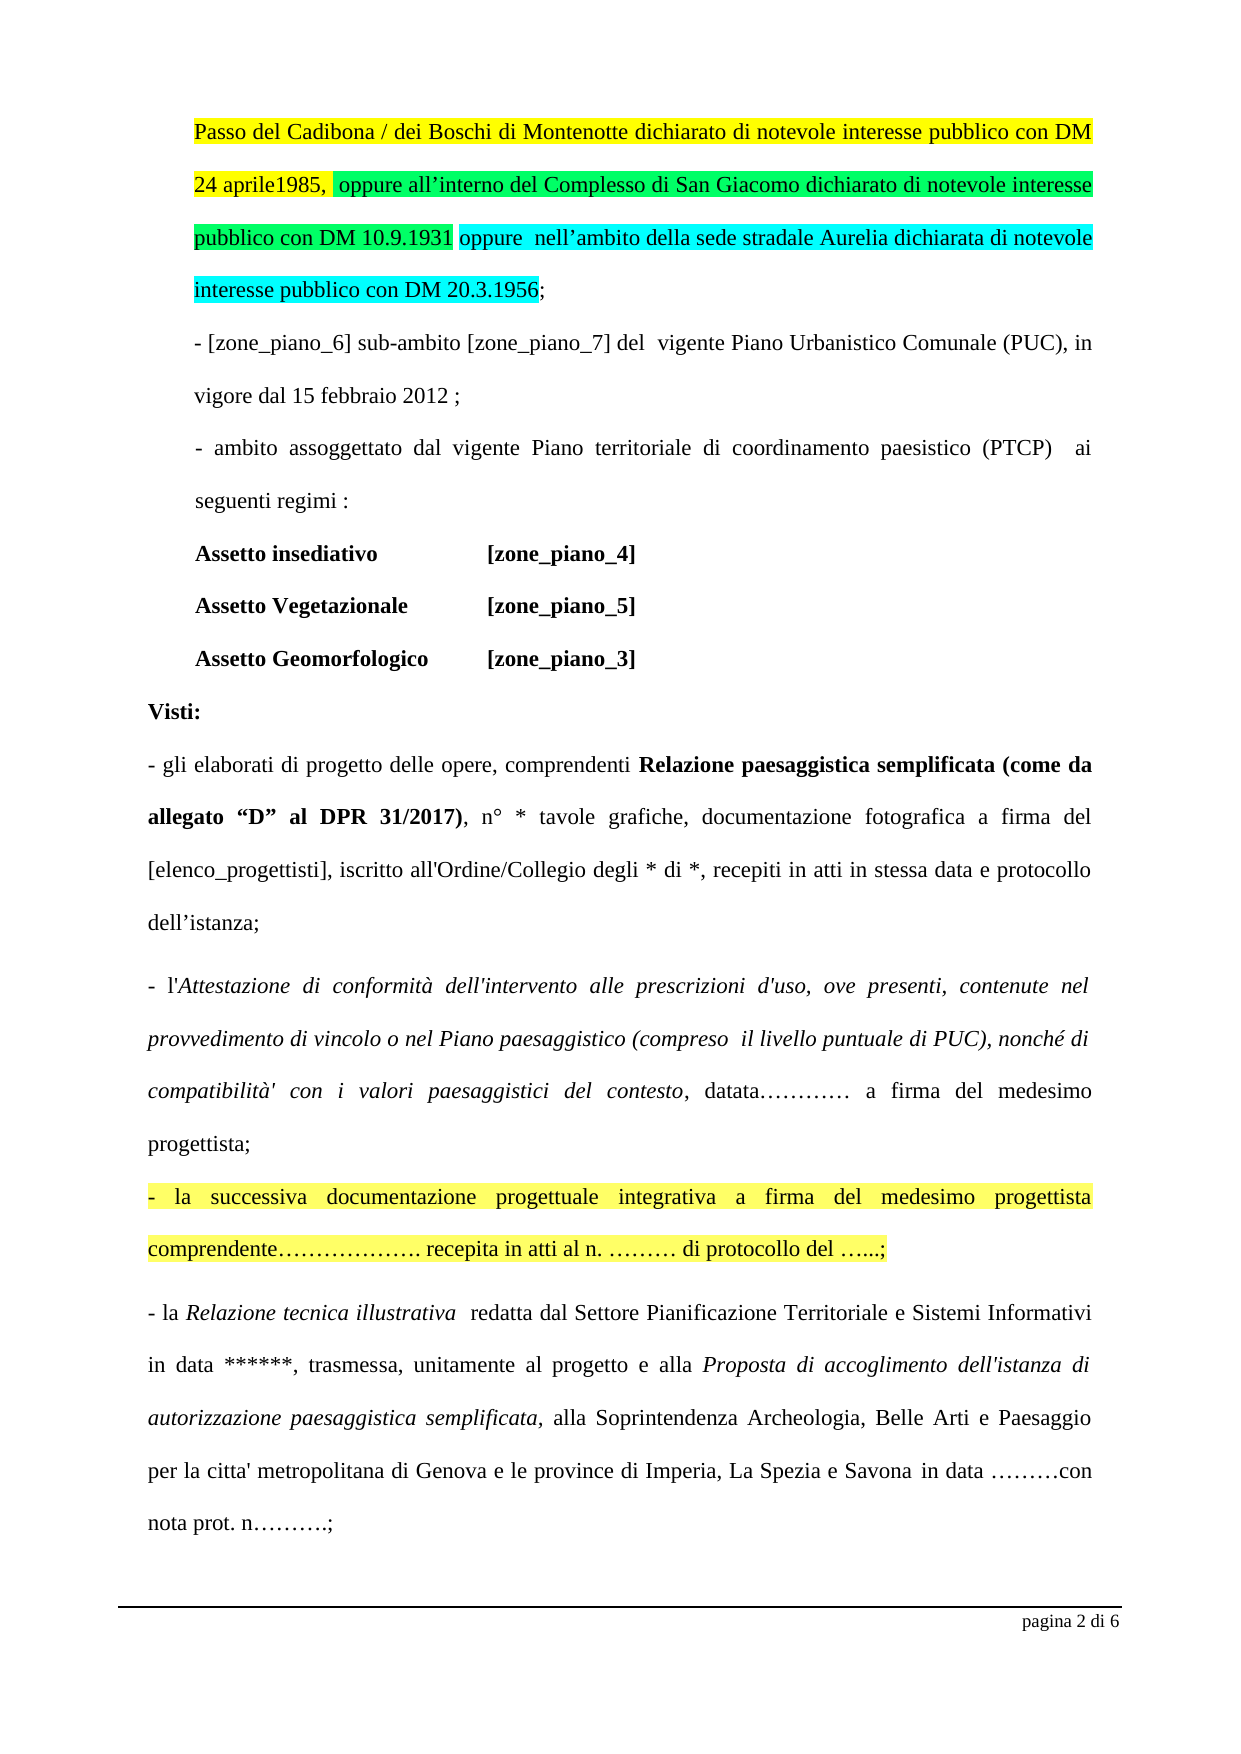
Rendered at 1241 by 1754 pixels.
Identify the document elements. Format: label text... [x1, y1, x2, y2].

list - la Relazione tecnica illustrativa redatta dal Settore Pianificazione Territoriale e Sistemi Informativi in data ******, trasmessa, unitamente al progetto e alla Proposta di accoglimento dell'istanza di autorizzazione paesaggistica semplificata, alla Soprintendenza Archeologia, Belle Arti e Paesaggio per la citta' metropolitana di Genova e le province di Imperia, La Spezia e Savona in data ………con nota prot. n……….; [148, 1298, 1092, 1536]
text Visti: [148, 698, 1093, 724]
text Passo del Cadibona / dei Boschi di Montenotte dichiarato di notevole interesse pubblico con DM 24 aprile1985, oppure all’interno del Complesso di San Giacomo dichiarato di notevole interesse pubblico con DM 10.9.1931 oppure nell’ambito della sede stradale Aurelia dichiarata di notevole interesse pubblico con DM 20.3.1956; [194, 118, 1093, 303]
text - l'Attestazione di conformità dell'intervento alle prescrizioni d'uso, ove presenti, contenute nel provvedimento di vincolo o nel Piano paesaggistico (compreso il livello puntuale di PUC), nonché di compatibilità' con i valori paesaggistici del contesto, datata………… a firma del medesimo progettista; [148, 972, 1092, 1156]
text Assetto Vegetazionale [zone_piano_5] [195, 592, 1093, 619]
text - ambito assoggettato dal vigente Piano territoriale di coordinamento paesistico (PTCP) ai seguenti regimi : [195, 434, 1093, 513]
text - gli elaborati di progetto delle opere, comprendenti Relazione paesaggistica semplificata (come da allegato “D” al DPR 31/2017), n° * tavole grafiche, documentazione fotografica a firma del [elenco_progettisti], iscritto all'Ordine/Collegio degli * di *, recepiti in atti in stessa data e protocollo dell’istanza; [148, 751, 1093, 935]
list - la successiva documentazione progettuale integrativa a firma del medesimo progettista comprendente………………. recepita in atti al n. ……… di protocollo del …...; [148, 1183, 1093, 1262]
text Assetto insediativo [zone_piano_4] [195, 540, 1093, 566]
text - [zone_piano_6] sub-ambito [zone_piano_7] del vigente Piano Urbanistico Comunale (PUC), in vigore dal 15 febbraio 2012 ; [194, 329, 1093, 408]
text Assetto Geomorfologico [zone_piano_3] [195, 645, 1093, 672]
